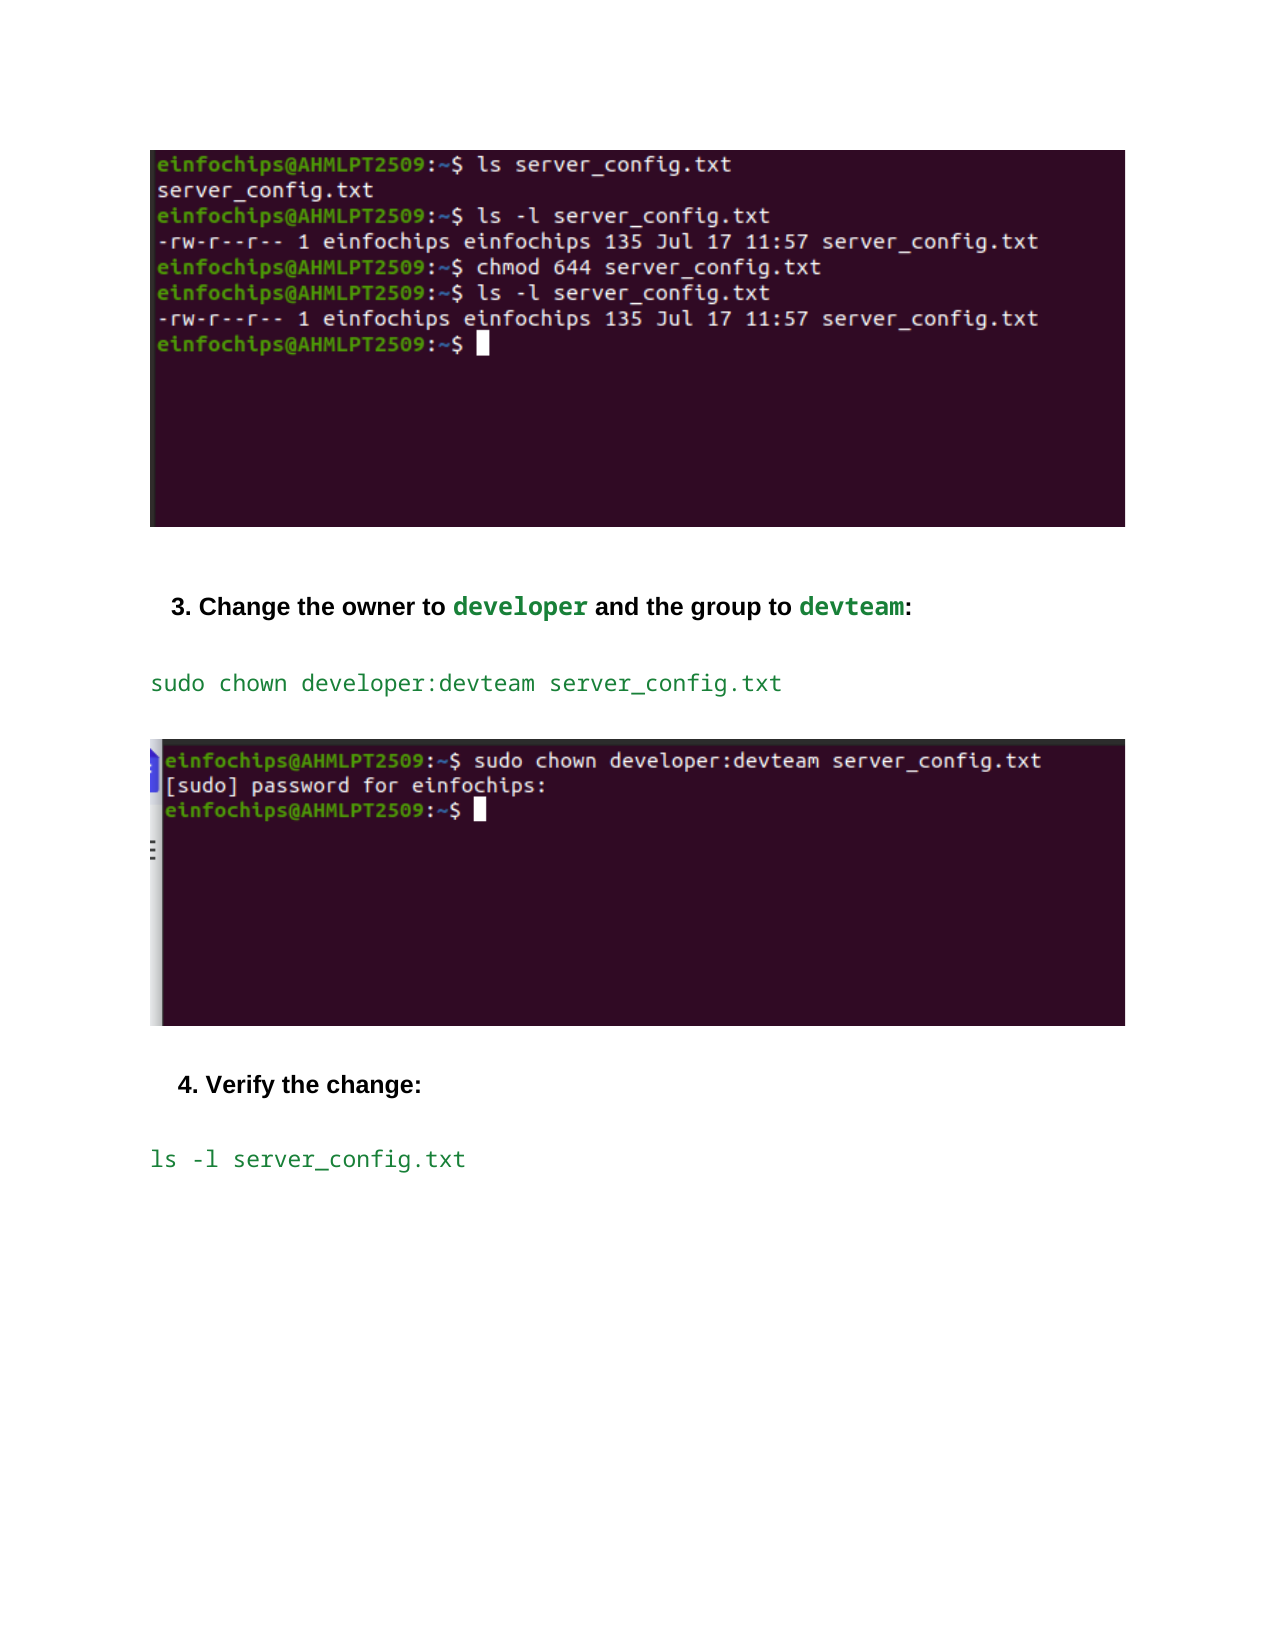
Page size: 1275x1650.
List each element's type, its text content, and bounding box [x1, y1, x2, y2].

text 4. Verify the change: ls -l server_config.txt [150, 1070, 1125, 1174]
text 3. Change the owner to developer and the group to devteam: sudo chown developer:devteam server_config.txt [150, 588, 1125, 698]
